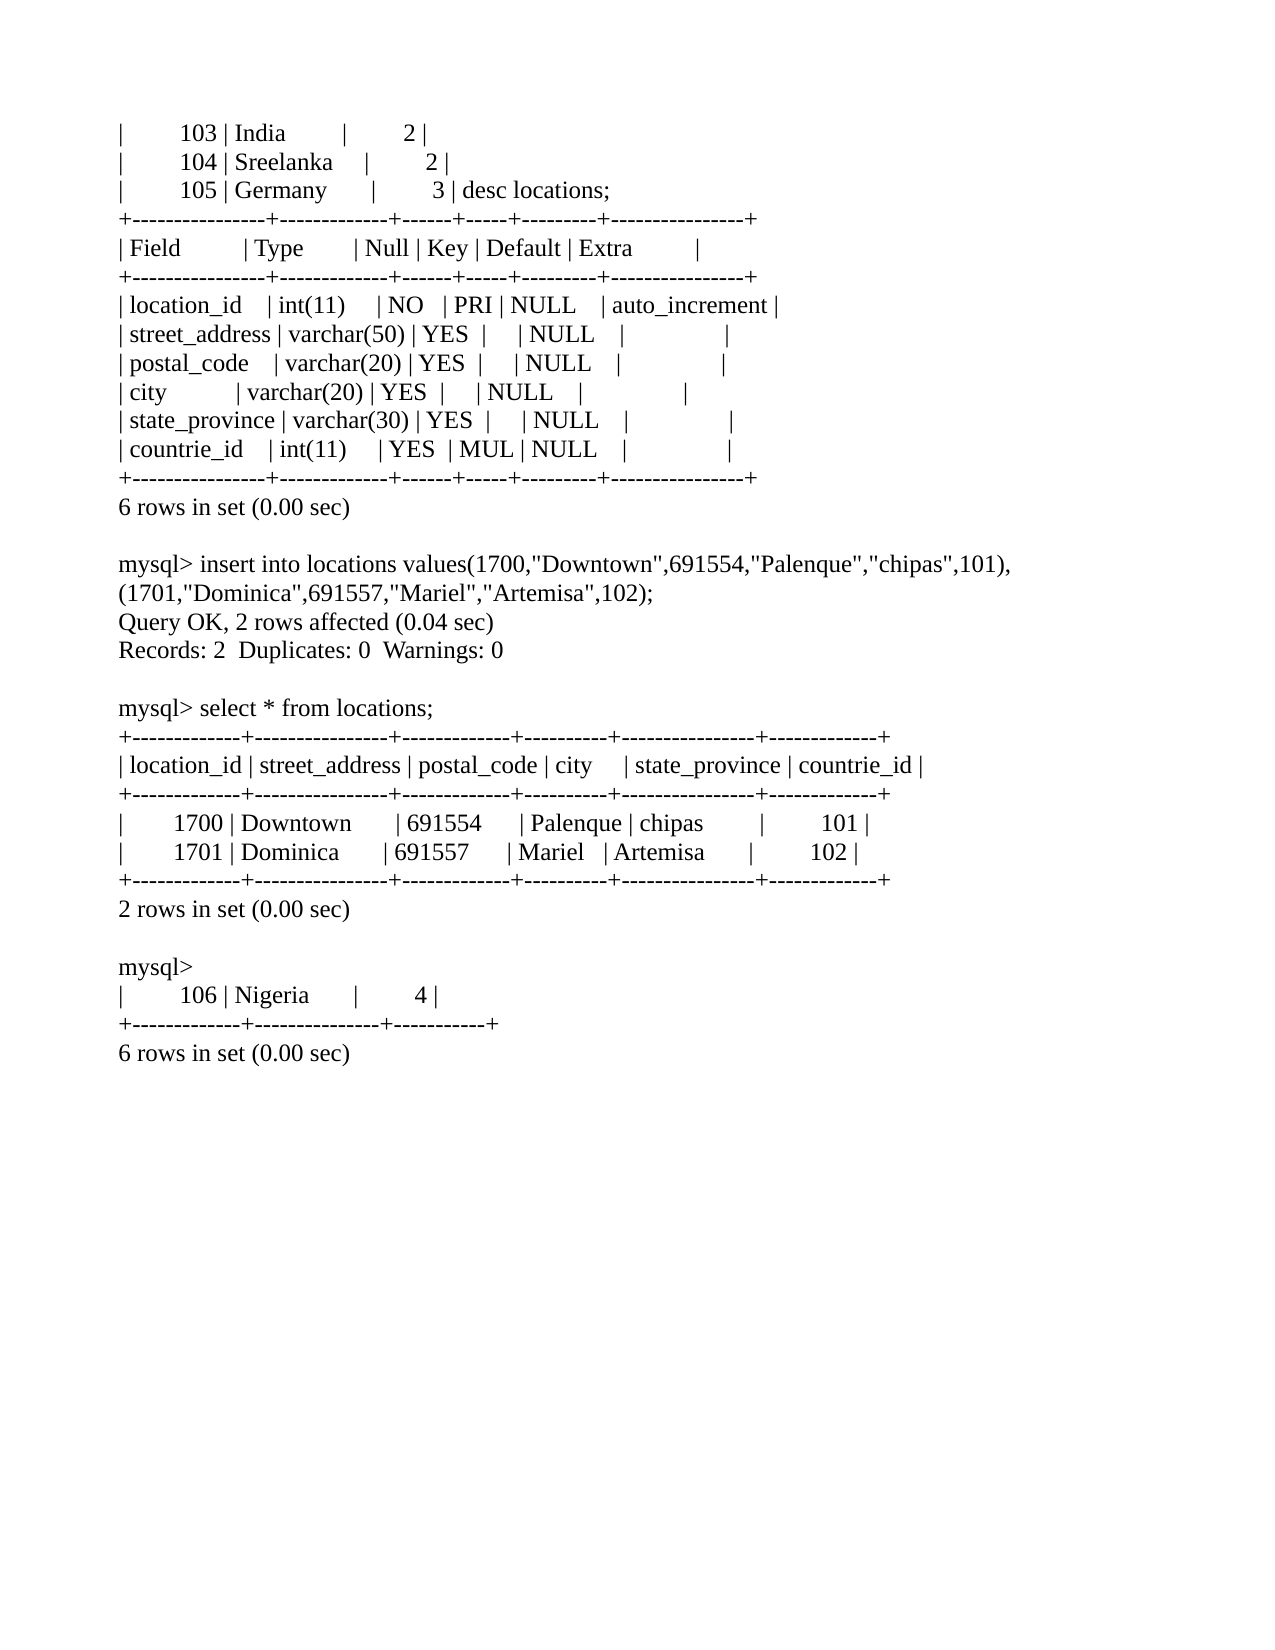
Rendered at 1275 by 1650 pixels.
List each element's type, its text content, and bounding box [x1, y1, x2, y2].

text +-------------+----------------+-------------+----------+----------------+-------------+ [118, 722, 1157, 751]
text | location_id | int(11) | NO | PRI | NULL | auto_increment | [118, 291, 1157, 319]
text +----------------+-------------+------+-----+---------+----------------+ [118, 262, 1157, 291]
text | location_id | street_address | postal_code | city | state_province | countrie_id | [118, 751, 1157, 779]
text mysql> [118, 952, 1157, 981]
text | 104 | Sreelanka | 2 | [118, 147, 1157, 176]
text +-------------+----------------+-------------+----------+----------------+-------------+ [118, 866, 1157, 894]
text Query OK, 2 rows affected (0.04 sec) [118, 607, 1157, 636]
text | 105 | Germany | 3 | desc locations; [118, 176, 1157, 204]
text +-------------+----------------+-------------+----------+----------------+-------------+ [118, 779, 1157, 808]
text | city | varchar(20) | YES | | NULL | | [118, 377, 1157, 406]
text Records: 2 Duplicates: 0 Warnings: 0 [118, 636, 1157, 664]
text | 103 | India | 2 | [118, 118, 1157, 147]
text | street_address | varchar(50) | YES | | NULL | | [118, 319, 1157, 348]
text +-------------+---------------+-----------+ [118, 1009, 1157, 1038]
text | Field | Type | Null | Key | Default | Extra | [118, 233, 1157, 262]
text | postal_code | varchar(20) | YES | | NULL | | [118, 348, 1157, 377]
text | countrie_id | int(11) | YES | MUL | NULL | | [118, 434, 1157, 463]
text 6 rows in set (0.00 sec) [118, 492, 1157, 521]
text 2 rows in set (0.00 sec) [118, 894, 1157, 923]
text mysql> select * from locations; [118, 693, 1157, 722]
text | 106 | Nigeria | 4 | [118, 981, 1157, 1009]
text +----------------+-------------+------+-----+---------+----------------+ [118, 463, 1157, 492]
text | 1701 | Dominica | 691557 | Mariel | Artemisa | 102 | [118, 837, 1157, 866]
text +----------------+-------------+------+-----+---------+----------------+ [118, 204, 1157, 233]
text | state_province | varchar(30) | YES | | NULL | | [118, 406, 1157, 434]
text | 1700 | Downtown | 691554 | Palenque | chipas | 101 | [118, 808, 1157, 837]
text 6 rows in set (0.00 sec) [118, 1038, 1157, 1067]
text mysql> insert into locations values(1700,"Downtown",691554,"Palenque","chipas",101),(1701,"Dominica",691557,"Mariel","Artemisa",102); [118, 549, 1157, 607]
